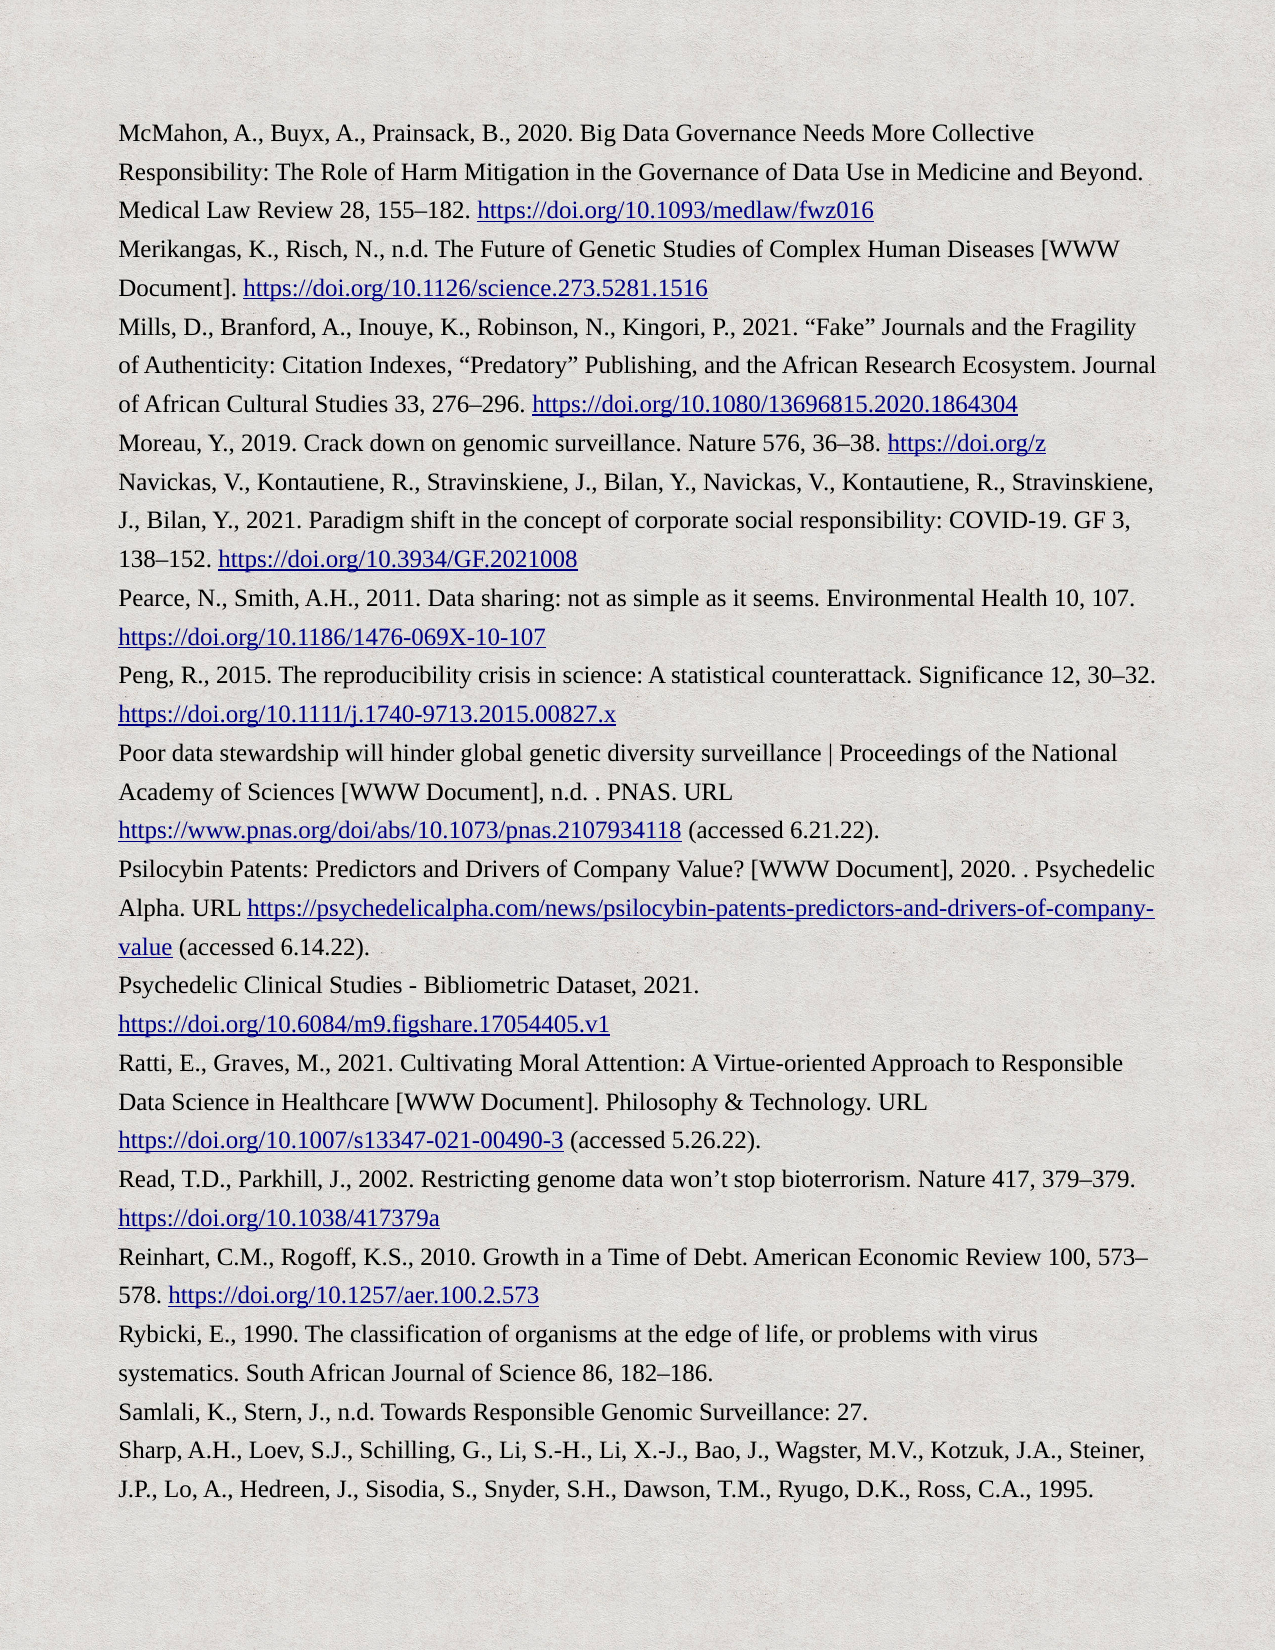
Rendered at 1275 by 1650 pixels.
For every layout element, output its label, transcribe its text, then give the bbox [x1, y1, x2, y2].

text Psilocybin Patents: Predictors and Drivers of Company Value? [WWW Document], 2020. . Psychedelic Alpha. URL https://psychedelicalpha.com/news/psilocybin-patents-predictors-and-drivers-of-company-value (accessed 6.14.22). [118, 854, 1157, 961]
text Psychedelic Clinical Studies - Bibliometric Dataset, 2021. https://doi.org/10.6084/m9.figshare.17054405.v1 [118, 971, 1157, 1038]
text Samlali, K., Stern, J., n.d. Towards Responsible Genomic Surveillance: 27. [118, 1397, 1157, 1426]
text Merikangas, K., Risch, N., n.d. The Future of Genetic Studies of Complex Human Diseases [WWW Document]. https://doi.org/10.1126/science.273.5281.1516 [118, 234, 1157, 302]
picture [0, 0, 1275, 1650]
text Poor data stewardship will hinder global genetic diversity surveillance | Proceedings of the National Academy of Sciences [WWW Document], n.d. . PNAS. URL https://www.pnas.org/doi/abs/10.1073/pnas.2107934118 (accessed 6.21.22). [118, 738, 1157, 844]
text Rybicki, E., 1990. The classification of organisms at the edge of life, or problems with virus systematics. South African Journal of Science 86, 182–186. [118, 1319, 1157, 1387]
text Sharp, A.H., Loev, S.J., Schilling, G., Li, S.-H., Li, X.-J., Bao, J., Wagster, M.V., Kotzuk, J.A., Steiner, J.P., Lo, A., Hedreen, J., Sisodia, S., Snyder, S.H., Dawson, T.M., Ryugo, D.K., Ross, C.A., 1995. [118, 1436, 1157, 1503]
text Pearce, N., Smith, A.H., 2011. Data sharing: not as simple as it seems. Environmental Health 10, 107. https://doi.org/10.1186/1476-069X-10-107 [118, 583, 1157, 651]
text Mills, D., Branford, A., Inouye, K., Robinson, N., Kingori, P., 2021. “Fake” Journals and the Fragility of Authenticity: Citation Indexes, “Predatory” Publishing, and the African Research Ecosystem. Journal of African Cultural Studies 33, 276–296. https://doi.org/10.1080/13696815.2020.1864304 [118, 312, 1157, 418]
text Ratti, E., Graves, M., 2021. Cultivating Moral Attention: A Virtue-oriented Approach to Responsible Data Science in Healthcare [WWW Document]. Philosophy & Technology. URL https://doi.org/10.1007/s13347-021-00490-3 (accessed 5.26.22). [118, 1048, 1157, 1154]
text Navickas, V., Kontautiene, R., Stravinskiene, J., Bilan, Y., Navickas, V., Kontautiene, R., Stravinskiene, J., Bilan, Y., 2021. Paradigm shift in the concept of corporate social responsibility: COVID-19. GF 3, 138–152. https://doi.org/10.3934/GF.2021008 [118, 467, 1157, 573]
text Moreau, Y., 2019. Crack down on genomic surveillance. Nature 576, 36–38. https://doi.org/z [118, 428, 1157, 457]
text McMahon, A., Buyx, A., Prainsack, B., 2020. Big Data Governance Needs More Collective Responsibility: The Role of Harm Mitigation in the Governance of Data Use in Medicine and Beyond. Medical Law Review 28, 155–182. https://doi.org/10.1093/medlaw/fwz016 [118, 118, 1157, 224]
text Peng, R., 2015. The reproducibility crisis in science: A statistical counterattack. Significance 12, 30–32. https://doi.org/10.1111/j.1740-9713.2015.00827.x [118, 661, 1157, 728]
text Reinhart, C.M., Rogoff, K.S., 2010. Growth in a Time of Debt. American Economic Review 100, 573–578. https://doi.org/10.1257/aer.100.2.573 [118, 1242, 1157, 1309]
text Read, T.D., Parkhill, J., 2002. Restricting genome data won’t stop bioterrorism. Nature 417, 379–379. https://doi.org/10.1038/417379a [118, 1164, 1157, 1232]
